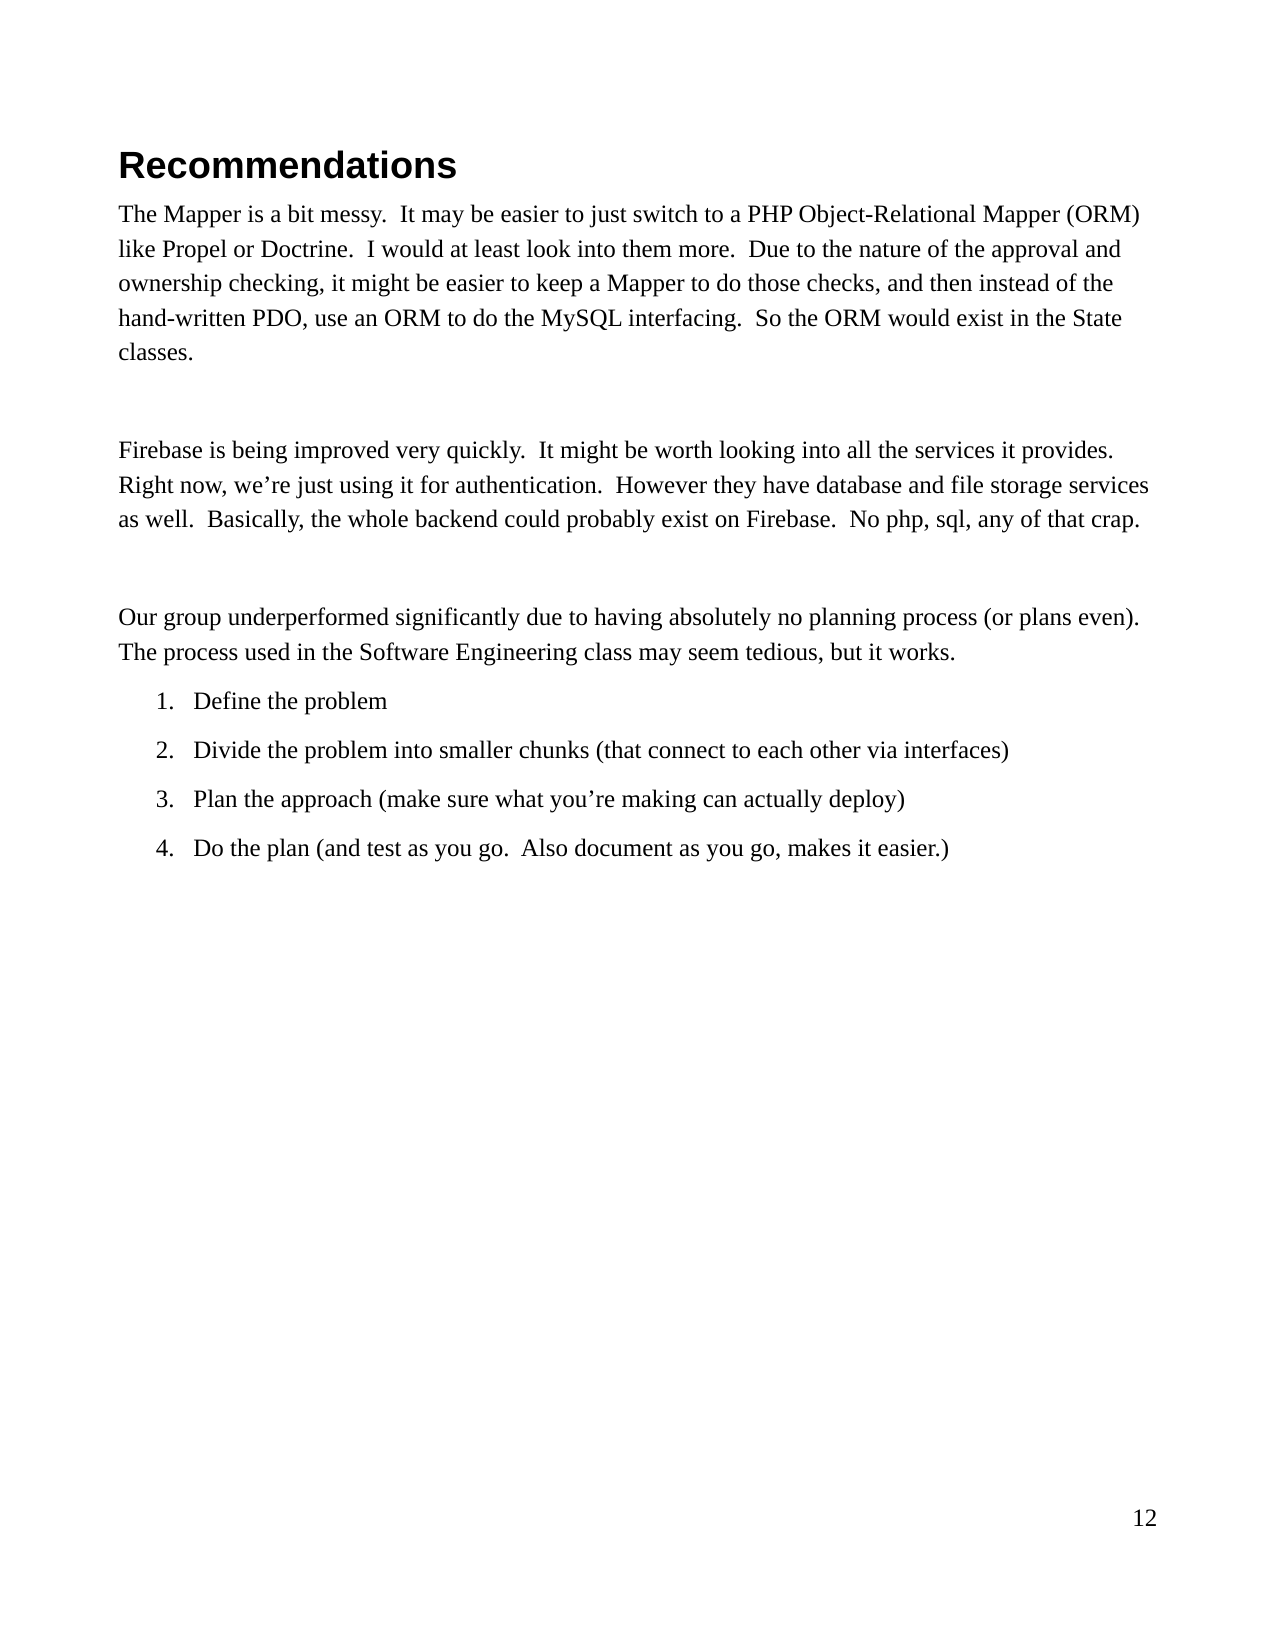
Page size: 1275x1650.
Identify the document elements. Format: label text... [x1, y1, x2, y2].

text Firebase is being improved very quickly. It might be worth looking into all the services it provides. Right now, we’re just using it for authentication. However they have database and file storage services as well. Basically, the whole backend could probably exist on Firebase. No php, sql, any of that crap. [118, 435, 1157, 533]
list Plan the approach (make sure what you’re making can actually deploy) [156, 784, 1157, 813]
list Do the plan (and test as you go. Also document as you go, makes it easier.) [156, 833, 1157, 862]
subtitle Recommendations [118, 143, 1157, 187]
list Define the problem [156, 686, 1157, 715]
text Our group underperformed significantly due to having absolutely no planning process (or plans even). The process used in the Software Engineering class may seem tedious, but it works. [118, 602, 1157, 666]
list Divide the problem into smaller chunks (that connect to each other via interfaces) [156, 735, 1157, 764]
text The Mapper is a bit messy. It may be easier to just switch to a PHP Object-Relational Mapper (ORM) like Propel or Doctrine. I would at least look into them more. Due to the nature of the approval and ownership checking, it might be easier to keep a Mapper to do those checks, and then instead of the hand-written PDO, use an ORM to do the MySQL interfacing. So the ORM would exist in the State classes. [118, 199, 1157, 366]
